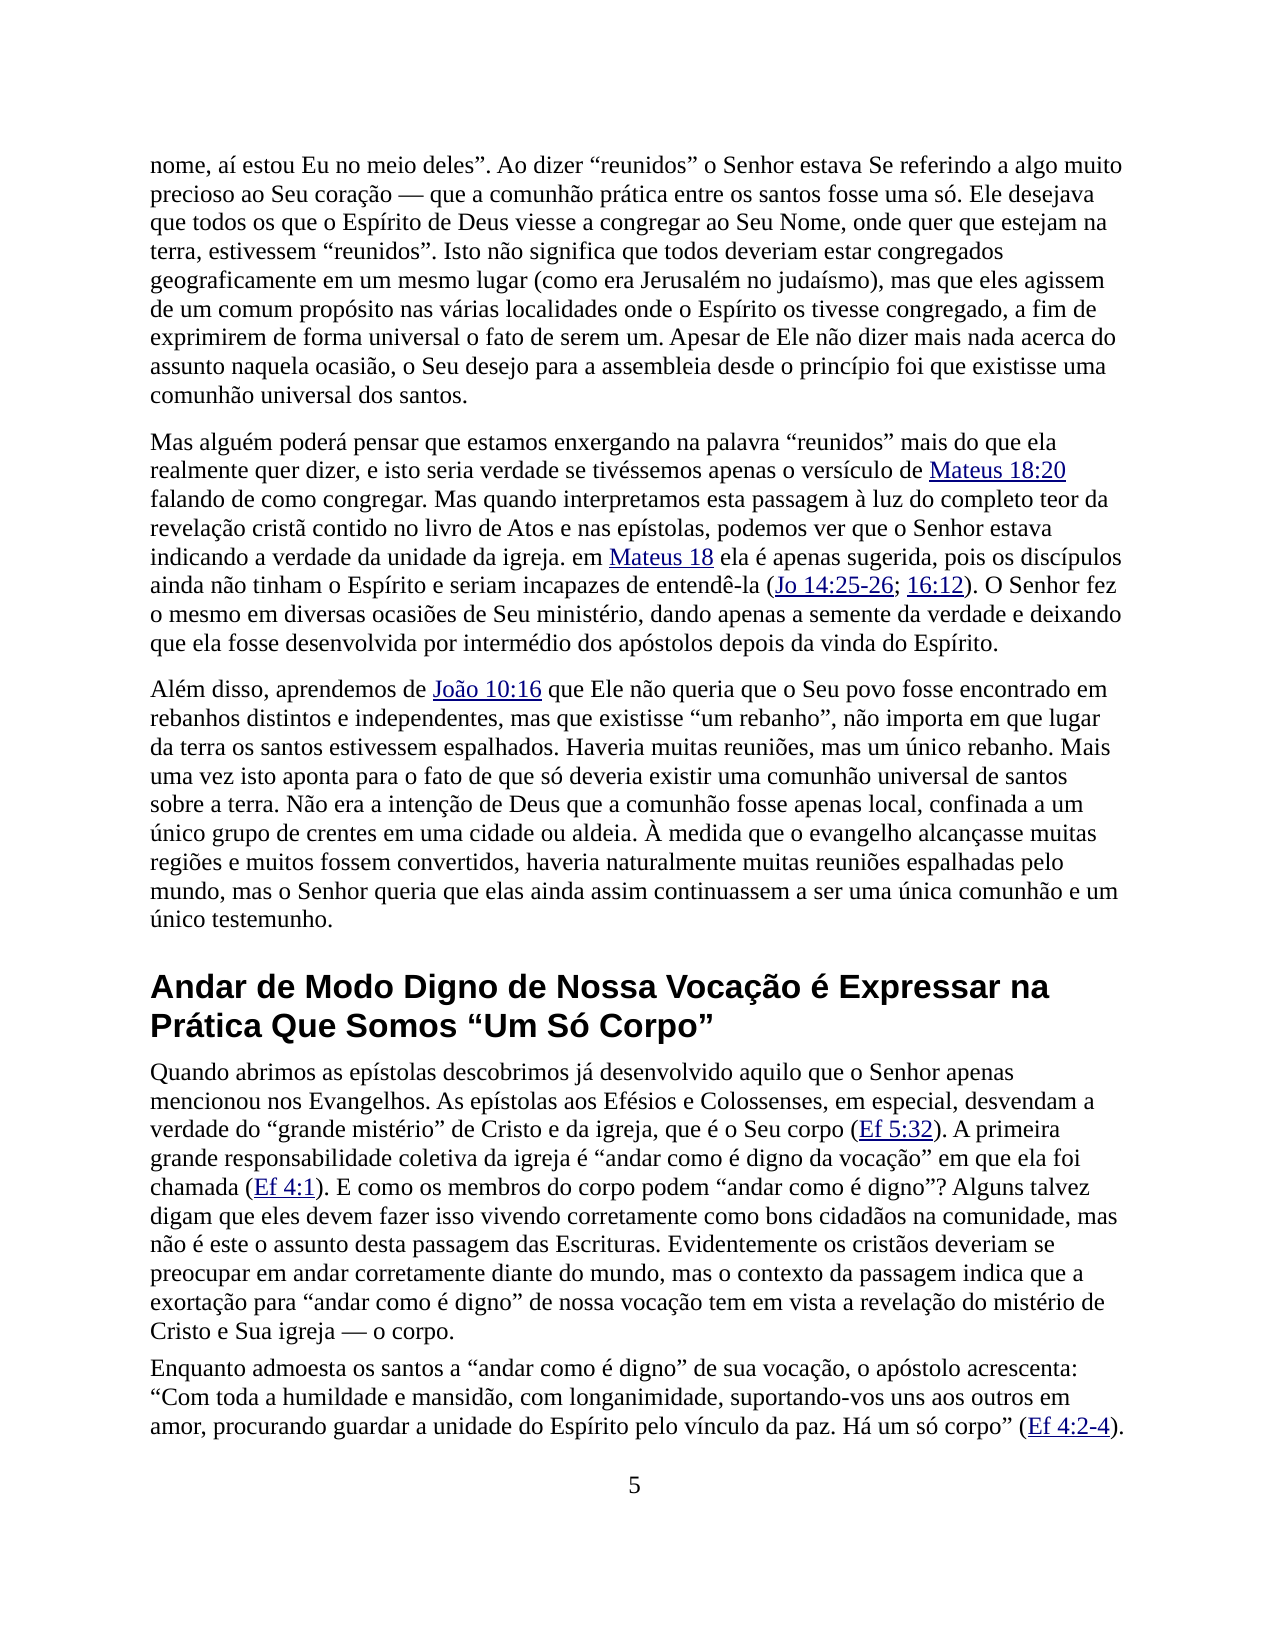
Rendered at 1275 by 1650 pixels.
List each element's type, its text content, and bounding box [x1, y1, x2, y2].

text Mas alguém poderá pensar que estamos enxergando na palavra “reunidos” mais do que ela realmente quer dizer, e isto seria verdade se tivéssemos apenas o versículo de Mateus 18:20 falando de como congregar. Mas quando interpretamos esta passagem à luz do completo teor da revelação cristã contido no livro de Atos e nas epístolas, podemos ver que o Senhor estava indicando a verdade da unidade da igreja. em Mateus 18 ela é apenas sugerida, pois os discípulos ainda não tinham o Espírito e seriam incapazes de entendê-la (Jo 14:25-26; 16:12). O Senhor fez o mesmo em diversas ocasiões de Seu ministério, dando apenas a semente da verdade e deixando que ela fosse desenvolvida por intermédio dos apóstolos depois da vinda do Espírito. [150, 427, 1125, 657]
subtitle Andar de Modo Digno de Nossa Vocação é Expressar na Prática Que Somos “Um Só Corpo” [150, 967, 1125, 1044]
text Além disso, aprendemos de João 10:16 que Ele não queria que o Seu povo fosse encontrado em rebanhos distintos e independentes, mas que existisse “um rebanho”, não importa em que lugar da terra os santos estivessem espalhados. Haveria muitas reuniões, mas um único rebanho. Mais uma vez isto aponta para o fato de que só deveria existir uma comunhão universal de santos sobre a terra. Não era a intenção de Deus que a comunhão fosse apenas local, confinada a um único grupo de crentes em uma cidade ou aldeia. À medida que o evangelho alcançasse muitas regiões e muitos fossem convertidos, haveria naturalmente muitas reuniões espalhadas pelo mundo, mas o Senhor queria que elas ainda assim continuassem a ser uma única comunhão e um único testemunho. [150, 674, 1125, 933]
text nome, aí estou Eu no meio deles”. Ao dizer “reunidos” o Senhor estava Se referindo a algo muito precioso ao Seu coração — que a comunhão prática entre os santos fosse uma só. Ele desejava que todos os que o Espírito de Deus viesse a congregar ao Seu Nome, onde quer que estejam na terra, estivessem “reunidos”. Isto não significa que todos deveriam estar congregados geograficamente em um mesmo lugar (como era Jerusalém no judaísmo), mas que eles agissem de um comum propósito nas várias localidades onde o Espírito os tivesse congregado, a fim de exprimirem de forma universal o fato de serem um. Apesar de Ele não dizer mais nada acerca do assunto naquela ocasião, o Seu desejo para a assembleia desde o princípio foi que existisse uma comunhão universal dos santos. [150, 150, 1125, 409]
text Enquanto admoesta os santos a “andar como é digno” de sua vocação, o apóstolo acrescenta: “Com toda a humildade e mansidão, com longanimidade, suportando-vos uns aos outros em amor, procurando guardar a unidade do Espírito pelo vínculo da paz. Há um só corpo” (Ef 4:2-4). [150, 1353, 1125, 1440]
text Quando abrimos as epístolas descobrimos já desenvolvido aquilo que o Senhor apenas mencionou nos Evangelhos. As epístolas aos Efésios e Colossenses, em especial, desvendam a verdade do “grande mistério” de Cristo e da igreja, que é o Seu corpo (Ef 5:32). A primeira grande responsabilidade coletiva da igreja é “andar como é digno da vocação” em que ela foi chamada (Ef 4:1). E como os membros do corpo podem “andar como é digno”? Alguns talvez digam que eles devem fazer isso vivendo corretamente como bons cidadãos na comunidade, mas não é este o assunto desta passagem das Escrituras. Evidentemente os cristãos deveriam se preocupar em andar corretamente diante do mundo, mas o contexto da passagem indica que a exortação para “andar como é digno” de nossa vocação tem em vista a revelação do mistério de Cristo e Sua igreja — o corpo. [150, 1057, 1125, 1344]
